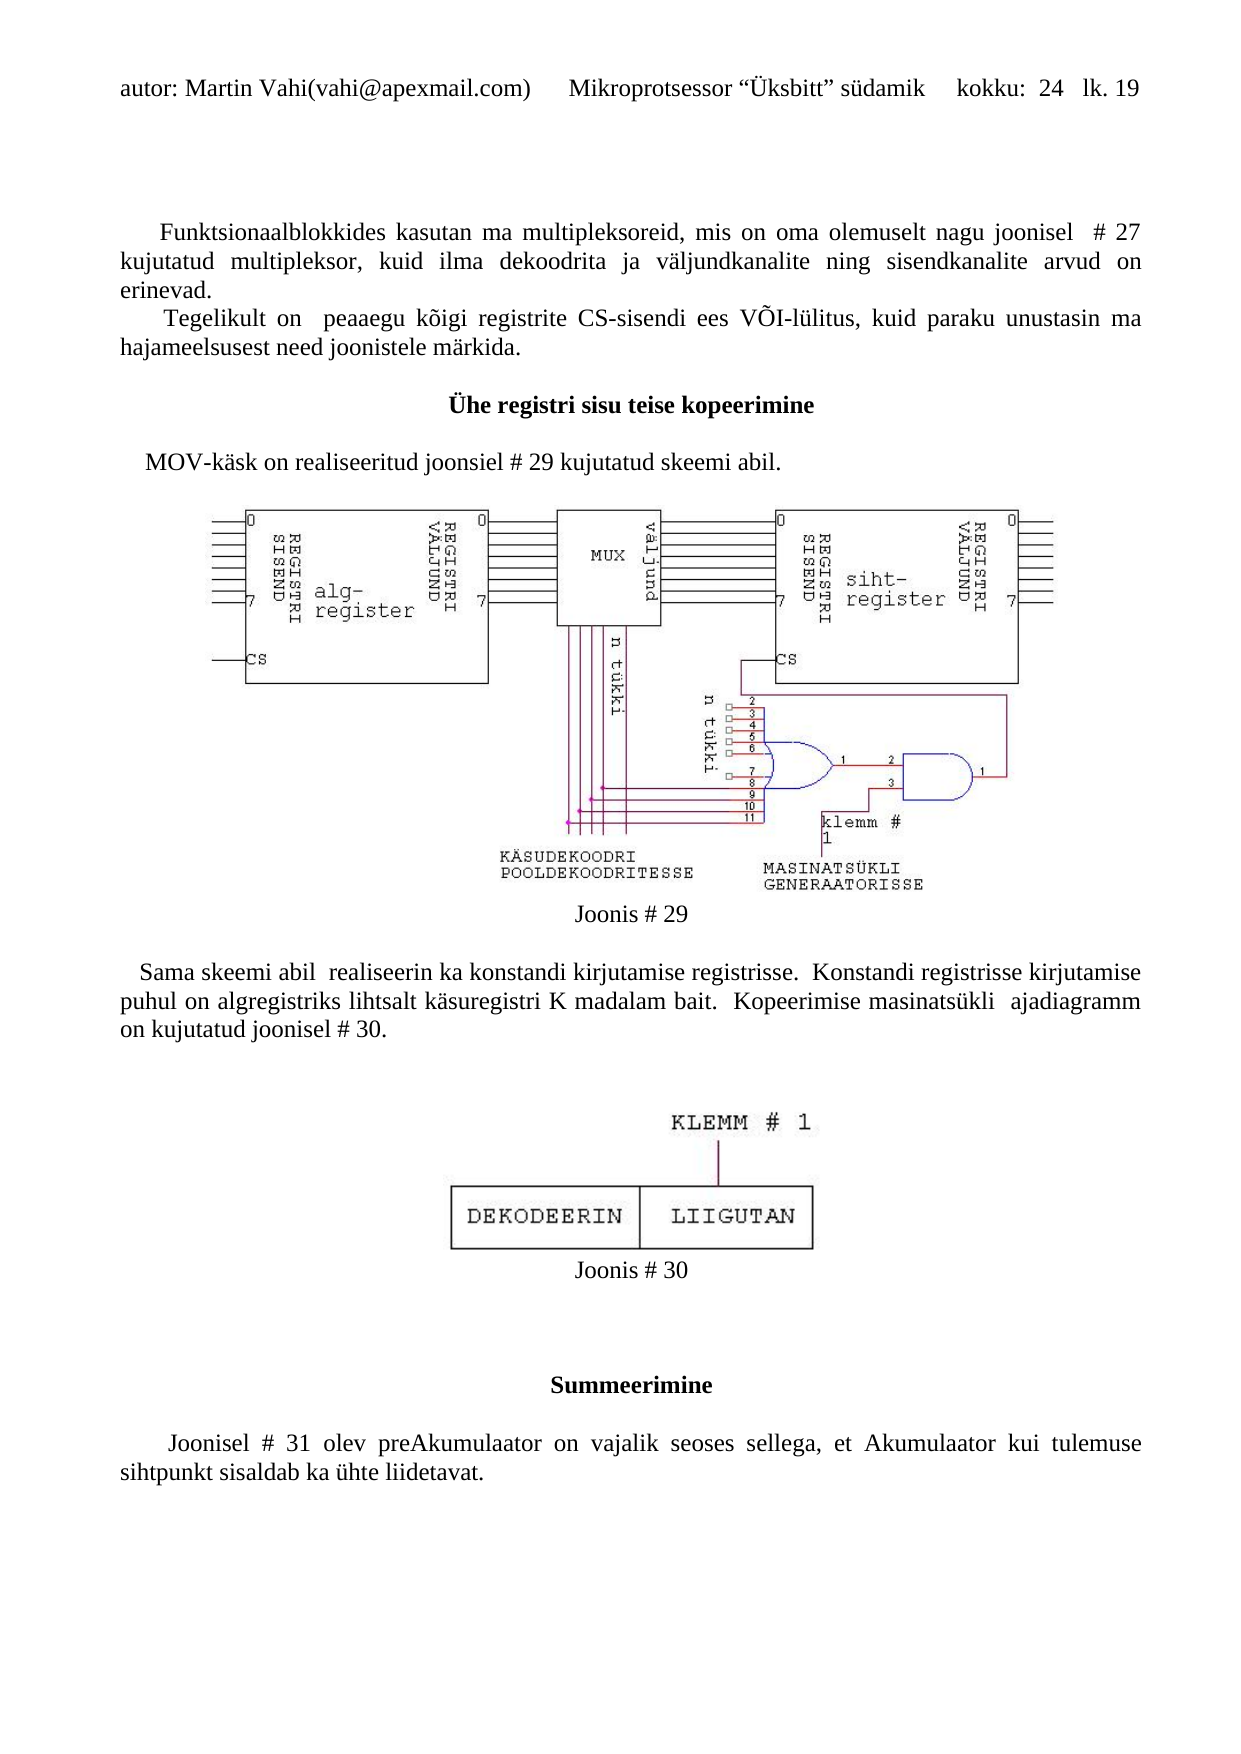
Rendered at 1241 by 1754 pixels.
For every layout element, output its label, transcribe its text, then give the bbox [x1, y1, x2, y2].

text Joonis # 30 [120, 1255, 1143, 1284]
picture [205, 505, 1058, 900]
text Funktsionaalblokkides kasutan ma multipleksoreid, mis on oma olemuselt nagu joonisel # 27 kujutatud multipleksor, kuid ilma dekoodrita ja väljundkanalite ning sisendkanalite arvud on erinevad. [120, 217, 1143, 303]
text Ühe registri sisu teise kopeerimine [120, 390, 1143, 418]
picture [443, 1100, 820, 1256]
text Tegelikult on peaaegu kõigi registrite CS-sisendi ees VÕI-lülitus, kuid paraku unustasin ma hajameelsusest need joonistele märkida. [120, 303, 1143, 361]
text Summeerimine [120, 1370, 1143, 1399]
text Joonis # 29 [120, 899, 1143, 928]
text Sama skeemi abil realiseerin ka konstandi kirjutamise registrisse. Konstandi registrisse kirjutamise puhul on algregistriks lihtsalt käsuregistri K madalam bait. Kopeerimise masinatsükli ajadiagramm on kujutatud joonisel # 30. [120, 957, 1143, 1043]
text Joonisel # 31 olev preAkumulaator on vajalik seoses sellega, et Akumulaator kui tulemuse sihtpunkt sisaldab ka ühte liidetavat. [120, 1428, 1143, 1485]
text MOV-käsk on realiseeritud joonsiel # 29 kujutatud skeemi abil. [120, 447, 1143, 476]
